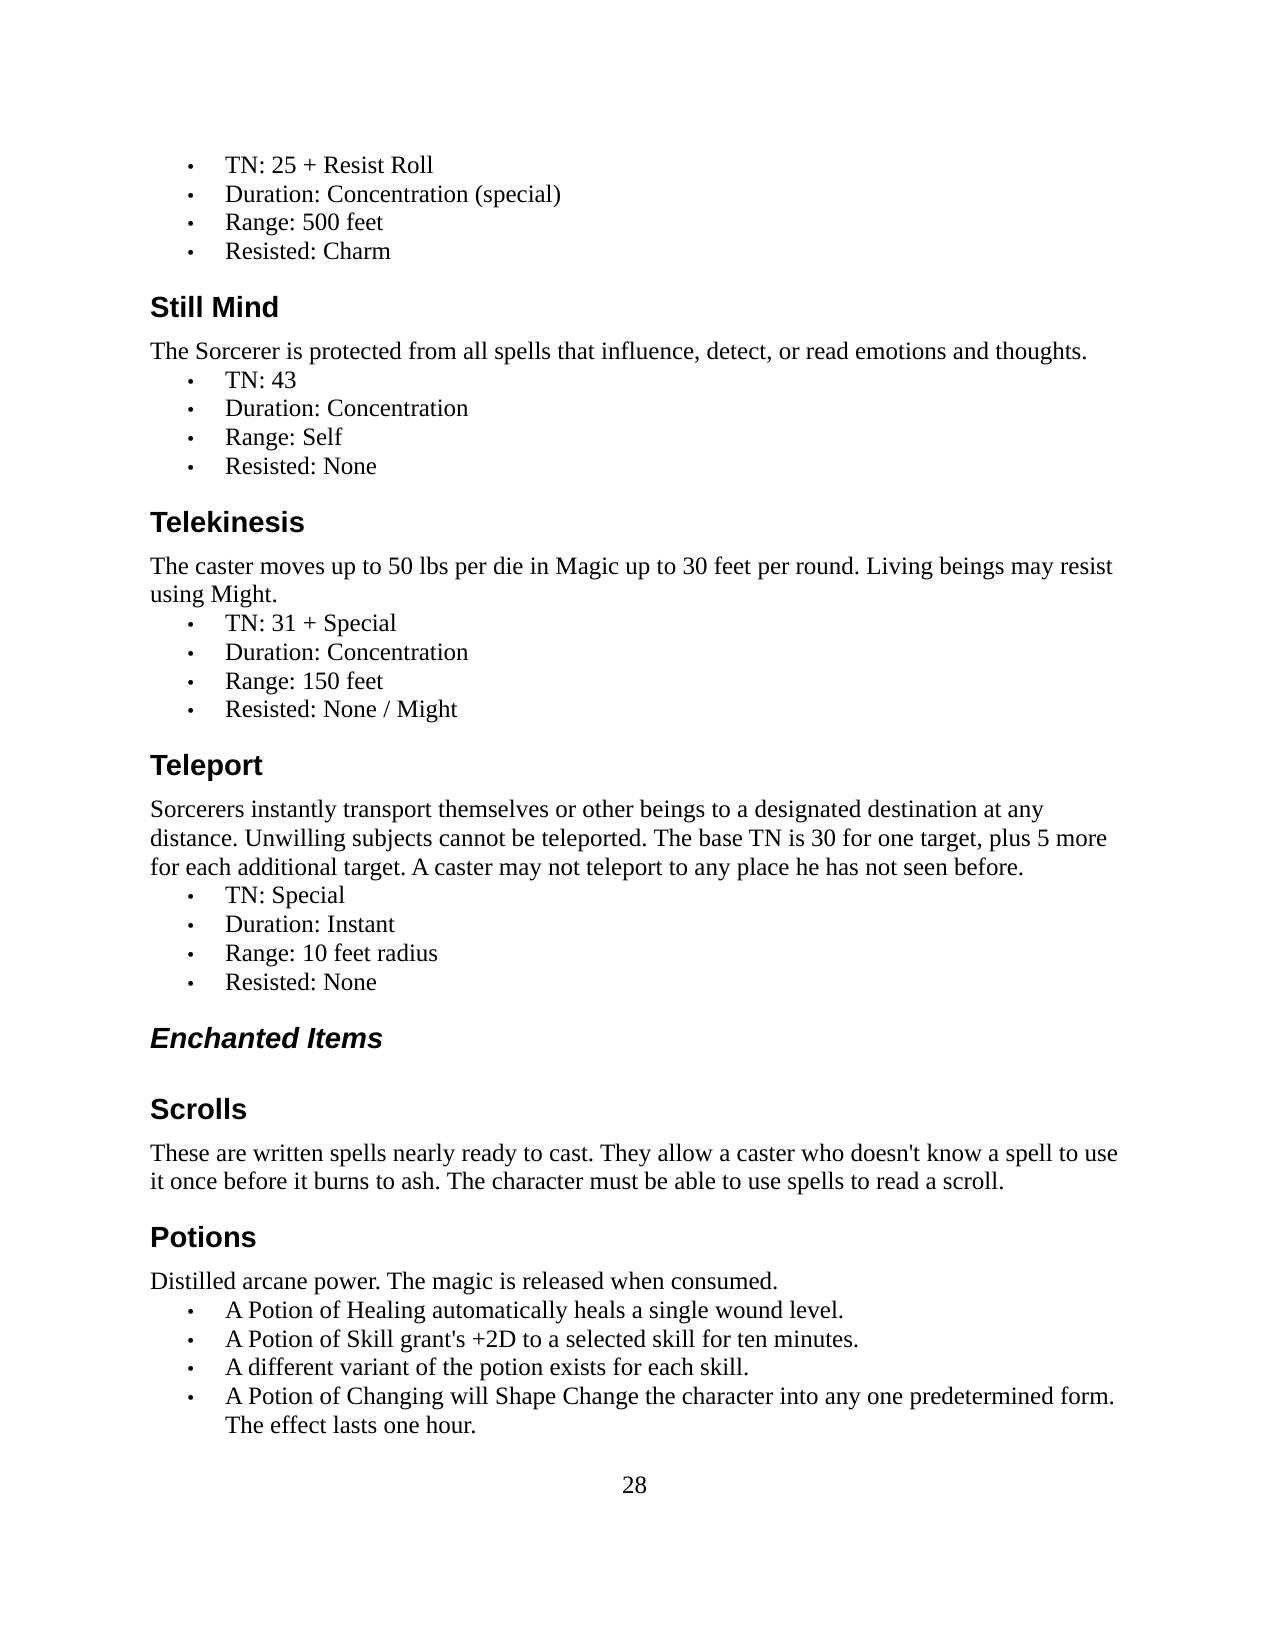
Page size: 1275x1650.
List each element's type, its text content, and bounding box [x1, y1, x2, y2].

list Resisted: None / Might [187, 694, 1125, 723]
list A different variant of the potion exists for each skill. [187, 1352, 1125, 1381]
list A Potion of Healing automatically heals a single wound level. [187, 1295, 1125, 1324]
text The caster moves up to 50 lbs per die in Magic up to 30 feet per round. Living beings may resist using Might. [150, 551, 1125, 608]
list Duration: Concentration [187, 637, 1125, 666]
list TN: 31 + Special [187, 608, 1125, 637]
subtitle Still Mind [150, 290, 1125, 323]
list TN: 25 + Resist Roll [187, 150, 1125, 179]
text Sorcerers instantly transport themselves or other beings to a designated destination at any distance. Unwilling subjects cannot be teleported. The base TN is 30 for one target, plus 5 more for each additional target. A caster may not teleport to any place he has not seen before. [150, 794, 1125, 881]
list Duration: Concentration [187, 393, 1125, 422]
list A Potion of Skill grant's +2D to a selected skill for ten minutes. [187, 1324, 1125, 1352]
list Resisted: Charm [187, 236, 1125, 265]
list Resisted: None [187, 451, 1125, 480]
text Distilled arcane power. The magic is released when consumed. [150, 1266, 1125, 1295]
list Range: Self [187, 422, 1125, 451]
list TN: 43 [187, 365, 1125, 393]
subtitle Enchanted Items [150, 1021, 1125, 1054]
subtitle Telekinesis [150, 505, 1125, 538]
subtitle Potions [150, 1220, 1125, 1254]
text These are written spells nearly ready to cast. They allow a caster who doesn't know a spell to use it once before it burns to ash. The character must be able to use spells to read a scroll. [150, 1138, 1125, 1195]
list A Potion of Changing will Shape Change the character into any one predetermined form. The effect lasts one hour. [187, 1381, 1125, 1439]
text The Sorcerer is protected from all spells that influence, detect, or read emotions and thoughts. [150, 336, 1125, 365]
list Range: 500 feet [187, 207, 1125, 236]
list Duration: Concentration (special) [187, 179, 1125, 207]
list Range: 150 feet [187, 666, 1125, 694]
list Duration: Instant [187, 909, 1125, 938]
list Range: 10 feet radius [187, 938, 1125, 967]
list TN: Special [187, 881, 1125, 909]
subtitle Scrolls [150, 1092, 1125, 1125]
list Resisted: None [187, 967, 1125, 996]
subtitle Teleport [150, 748, 1125, 782]
